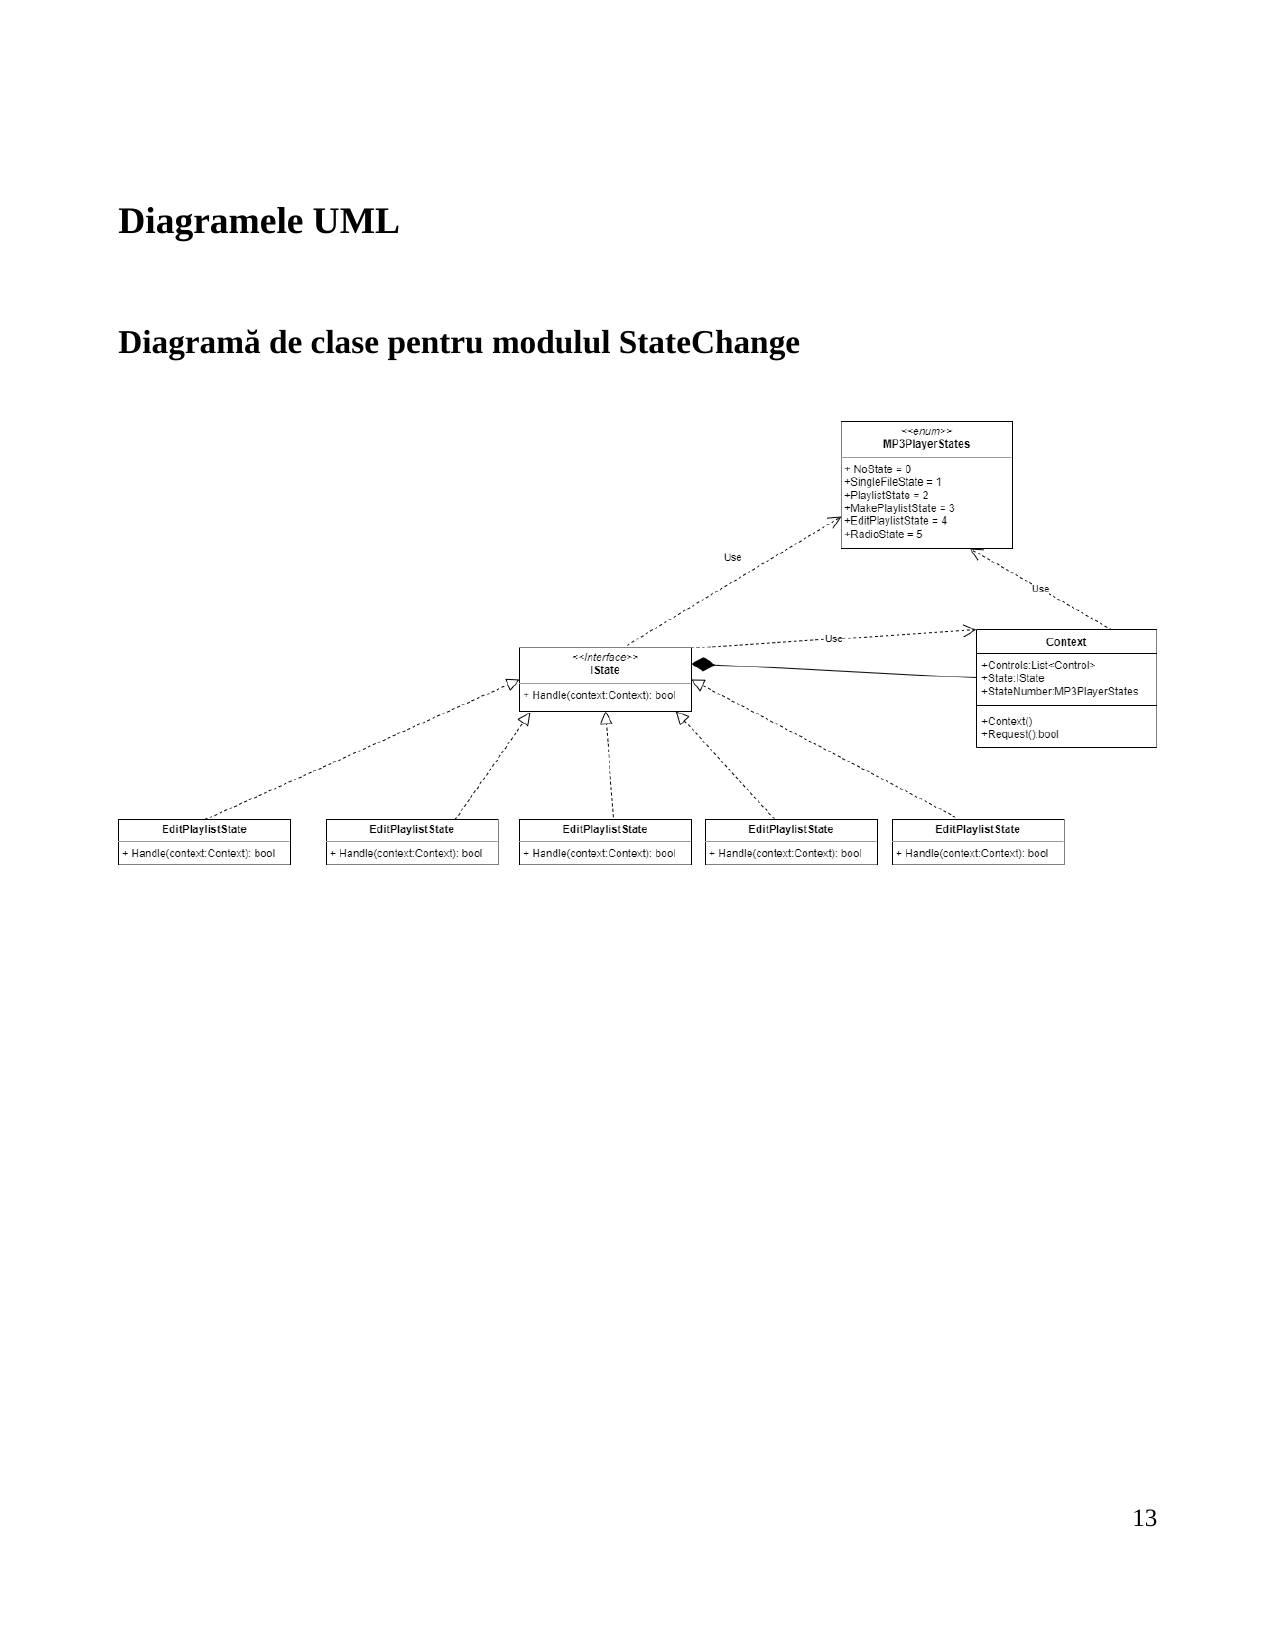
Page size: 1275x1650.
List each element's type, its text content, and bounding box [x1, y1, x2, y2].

subtitle Diagramă de clase pentru modulul StateChange [118, 323, 1157, 361]
picture [118, 421, 1157, 865]
subtitle Diagramele UML [118, 199, 1157, 242]
